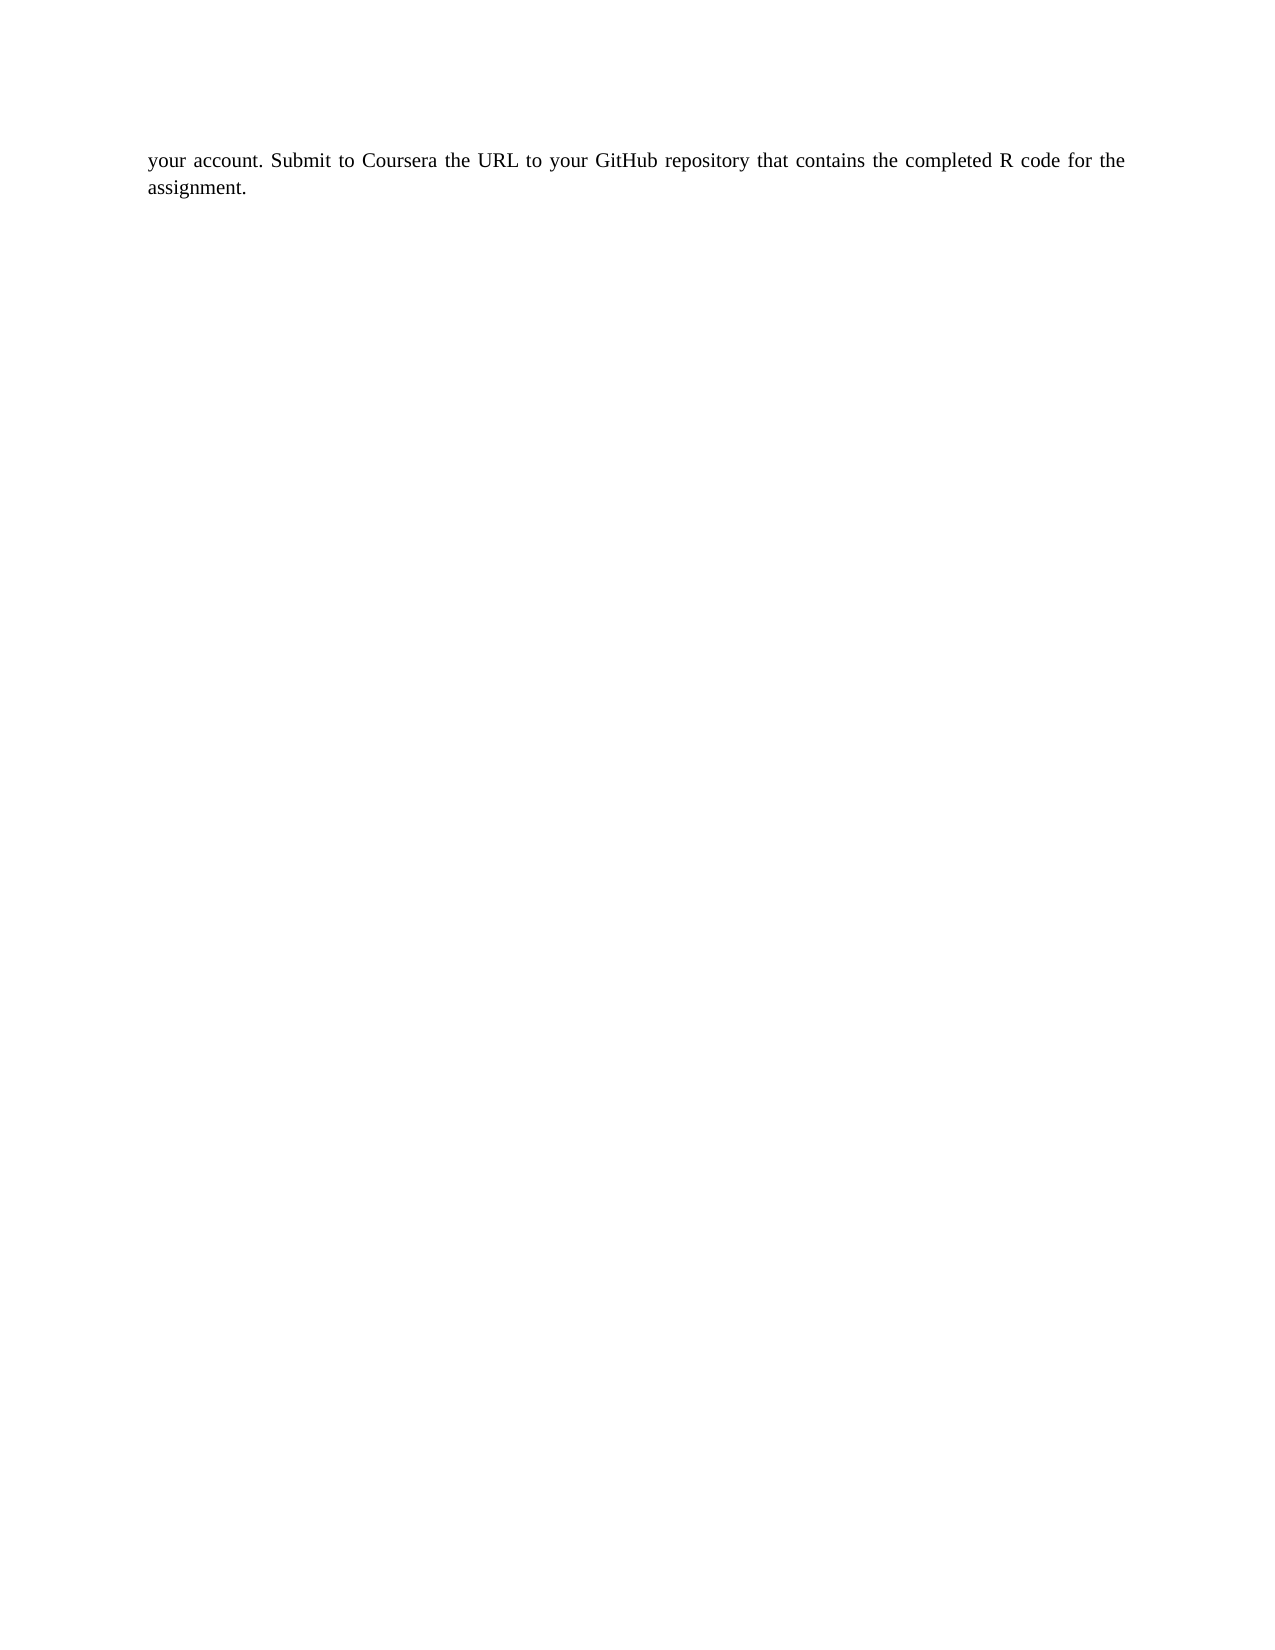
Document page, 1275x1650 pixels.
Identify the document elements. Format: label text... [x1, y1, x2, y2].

text your account. Submit to Coursera the URL to your GitHub repository that contains the completed R code for the assignment. [148, 148, 1127, 199]
